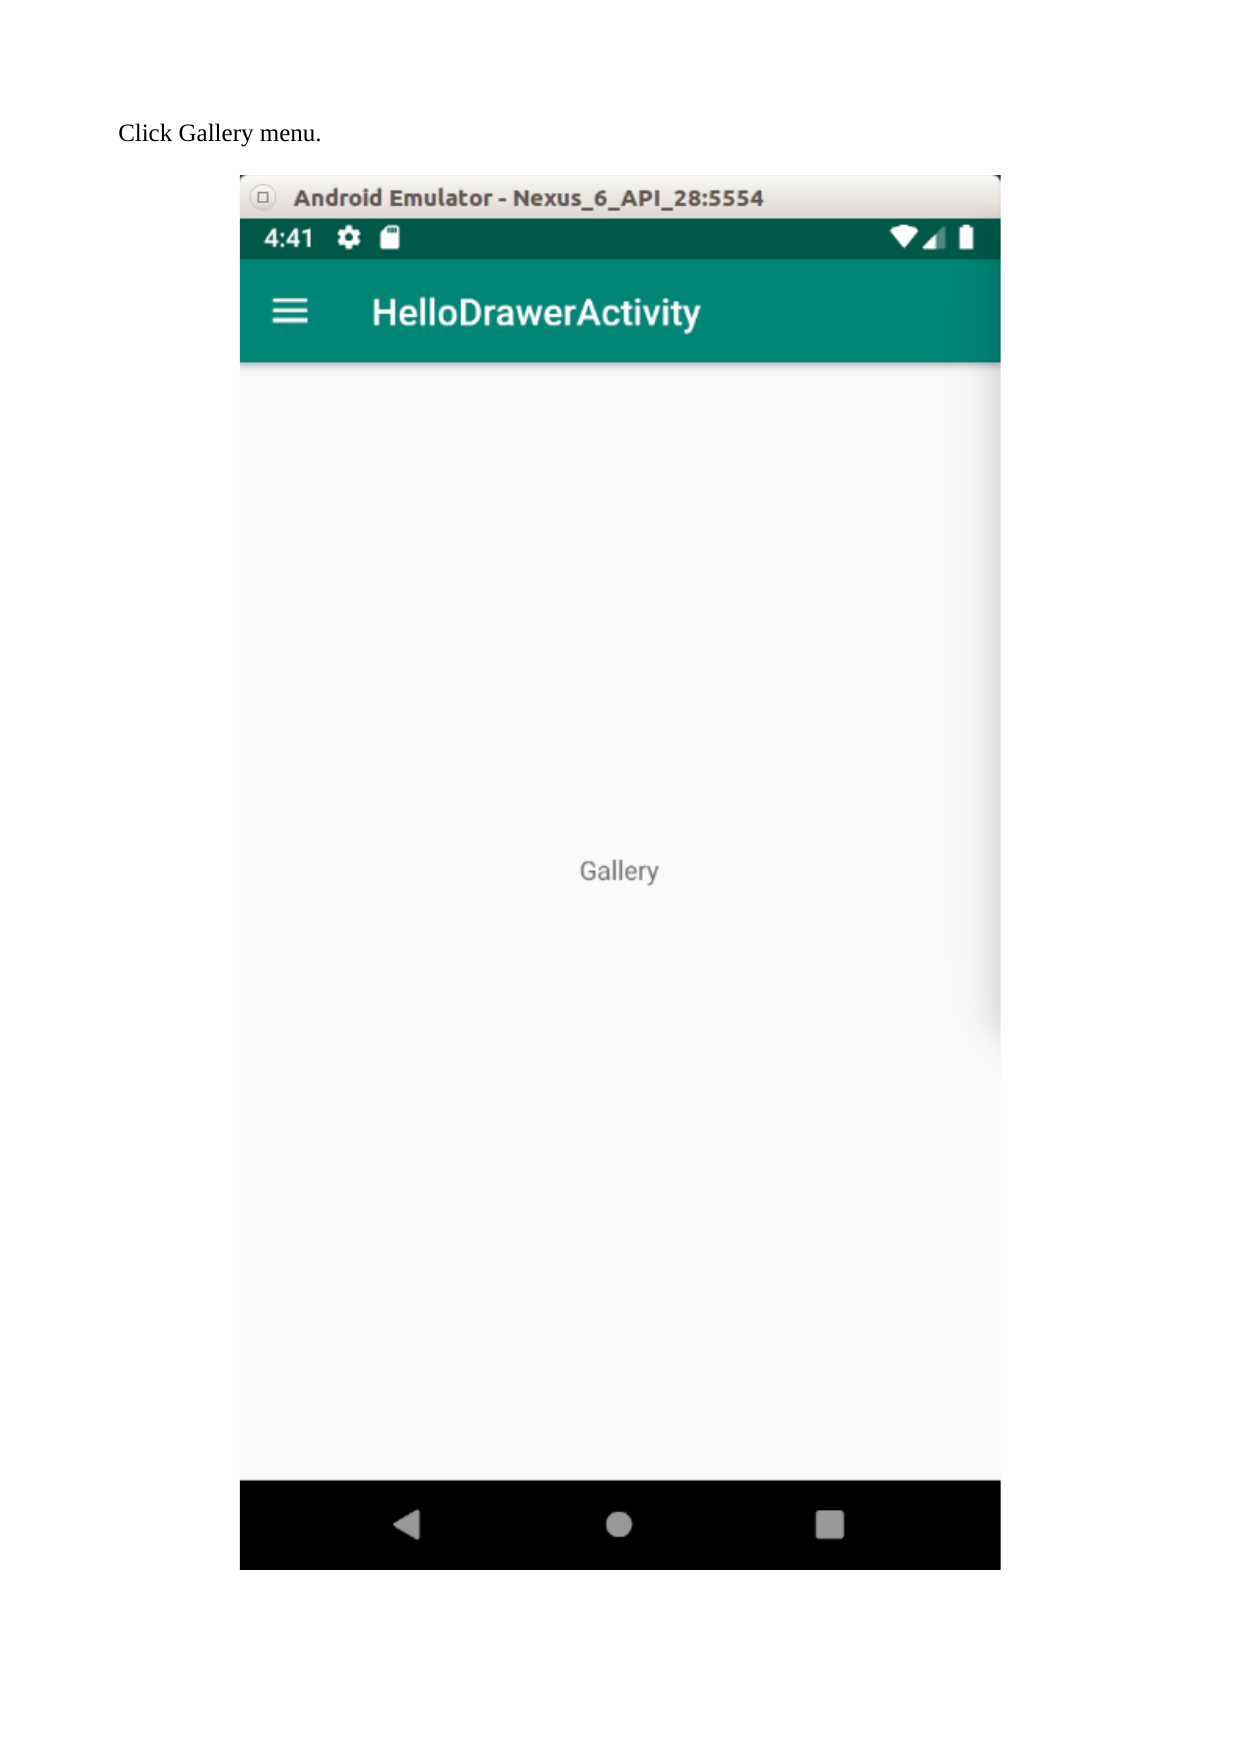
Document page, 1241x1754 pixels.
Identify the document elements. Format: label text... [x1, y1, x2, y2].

picture [239, 175, 1001, 1570]
text Click Gallery menu. [118, 118, 1122, 147]
